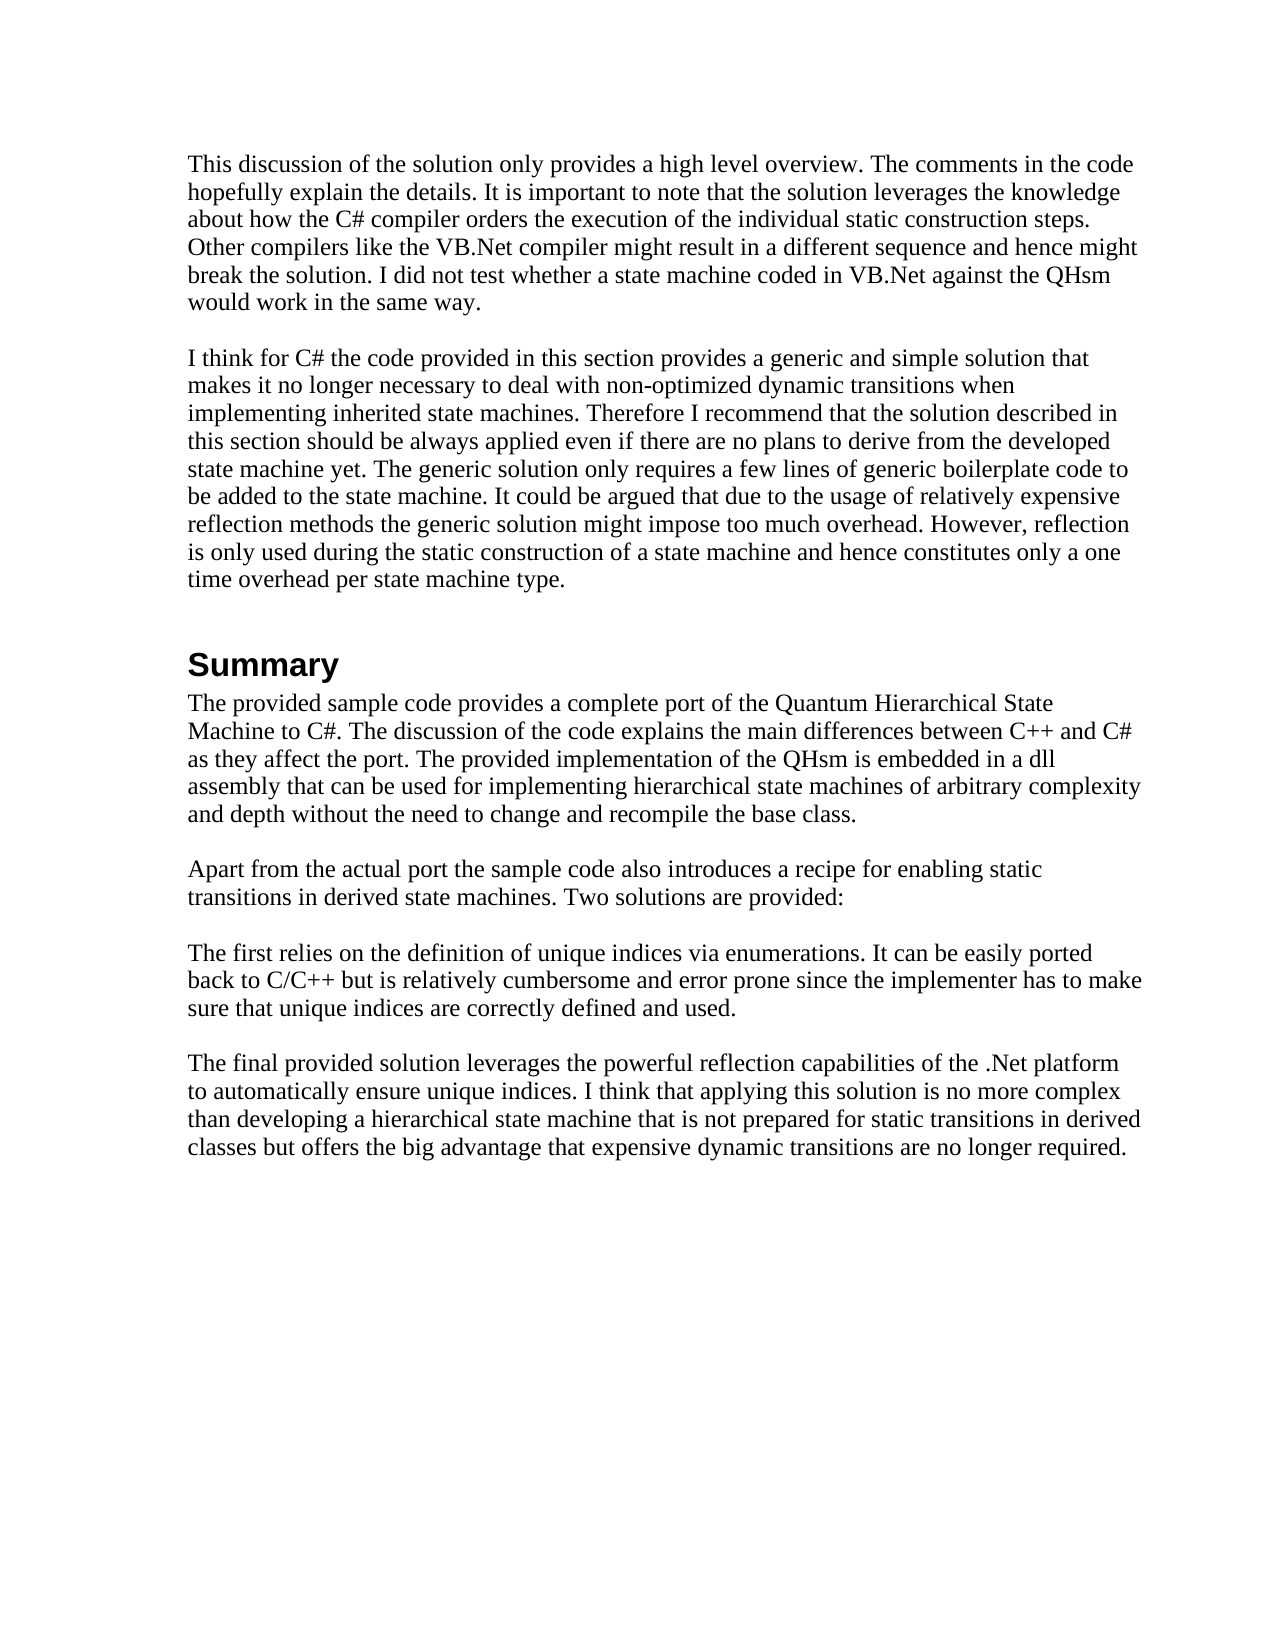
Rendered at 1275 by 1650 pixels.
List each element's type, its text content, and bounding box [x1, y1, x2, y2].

text Apart from the actual port the sample code also introduces a recipe for enabling static transitions in derived state machines. Two solutions are provided: [187, 856, 1144, 911]
subtitle Summary [187, 646, 1144, 683]
text I think for C# the code provided in this section provides a generic and simple solution that makes it no longer necessary to deal with non-optimized dynamic transitions when implementing inherited state machines. Therefore I recommend that the solution described in this section should be always applied even if there are no plans to derive from the developed state machine yet. The generic solution only requires a few lines of generic boilerplate code to be added to the state machine. It could be argued that due to the usage of relatively expensive reflection methods the generic solution might impose too much overhead. However, reflection is only used during the static construction of a state machine and hence constitutes only a one time overhead per state machine type. [187, 344, 1144, 593]
text This discussion of the solution only provides a high level overview. The comments in the code hopefully explain the details. It is important to note that the solution leverages the knowledge about how the C# compiler orders the execution of the individual static construction steps. Other compilers like the VB.Net compiler might result in a different sequence and hence might break the solution. I did not test whether a state machine coded in VB.Net against the QHsm would work in the same way. [187, 150, 1144, 316]
text The final provided solution leverages the powerful reflection capabilities of the .Net platform to automatically ensure unique indices. I think that applying this solution is no more complex than developing a hierarchical state machine that is not prepared for static transitions in derived classes but offers the big advantage that expensive dynamic transitions are no longer required. [187, 1049, 1144, 1160]
text The first relies on the definition of unique indices via enumerations. It can be easily ported back to C/C++ but is relatively cumbersome and error prone since the implementer has to make sure that unique indices are correctly defined and used. [187, 939, 1144, 1022]
text The provided sample code provides a complete port of the Quantum Hierarchical State Machine to C#. The discussion of the code explains the main differences between C++ and C# as they affect the port. The provided implementation of the QHsm is embedded in a dll assembly that can be used for implementing hierarchical state machines of arbitrary complexity and depth without the need to change and recompile the base class. [187, 689, 1144, 828]
